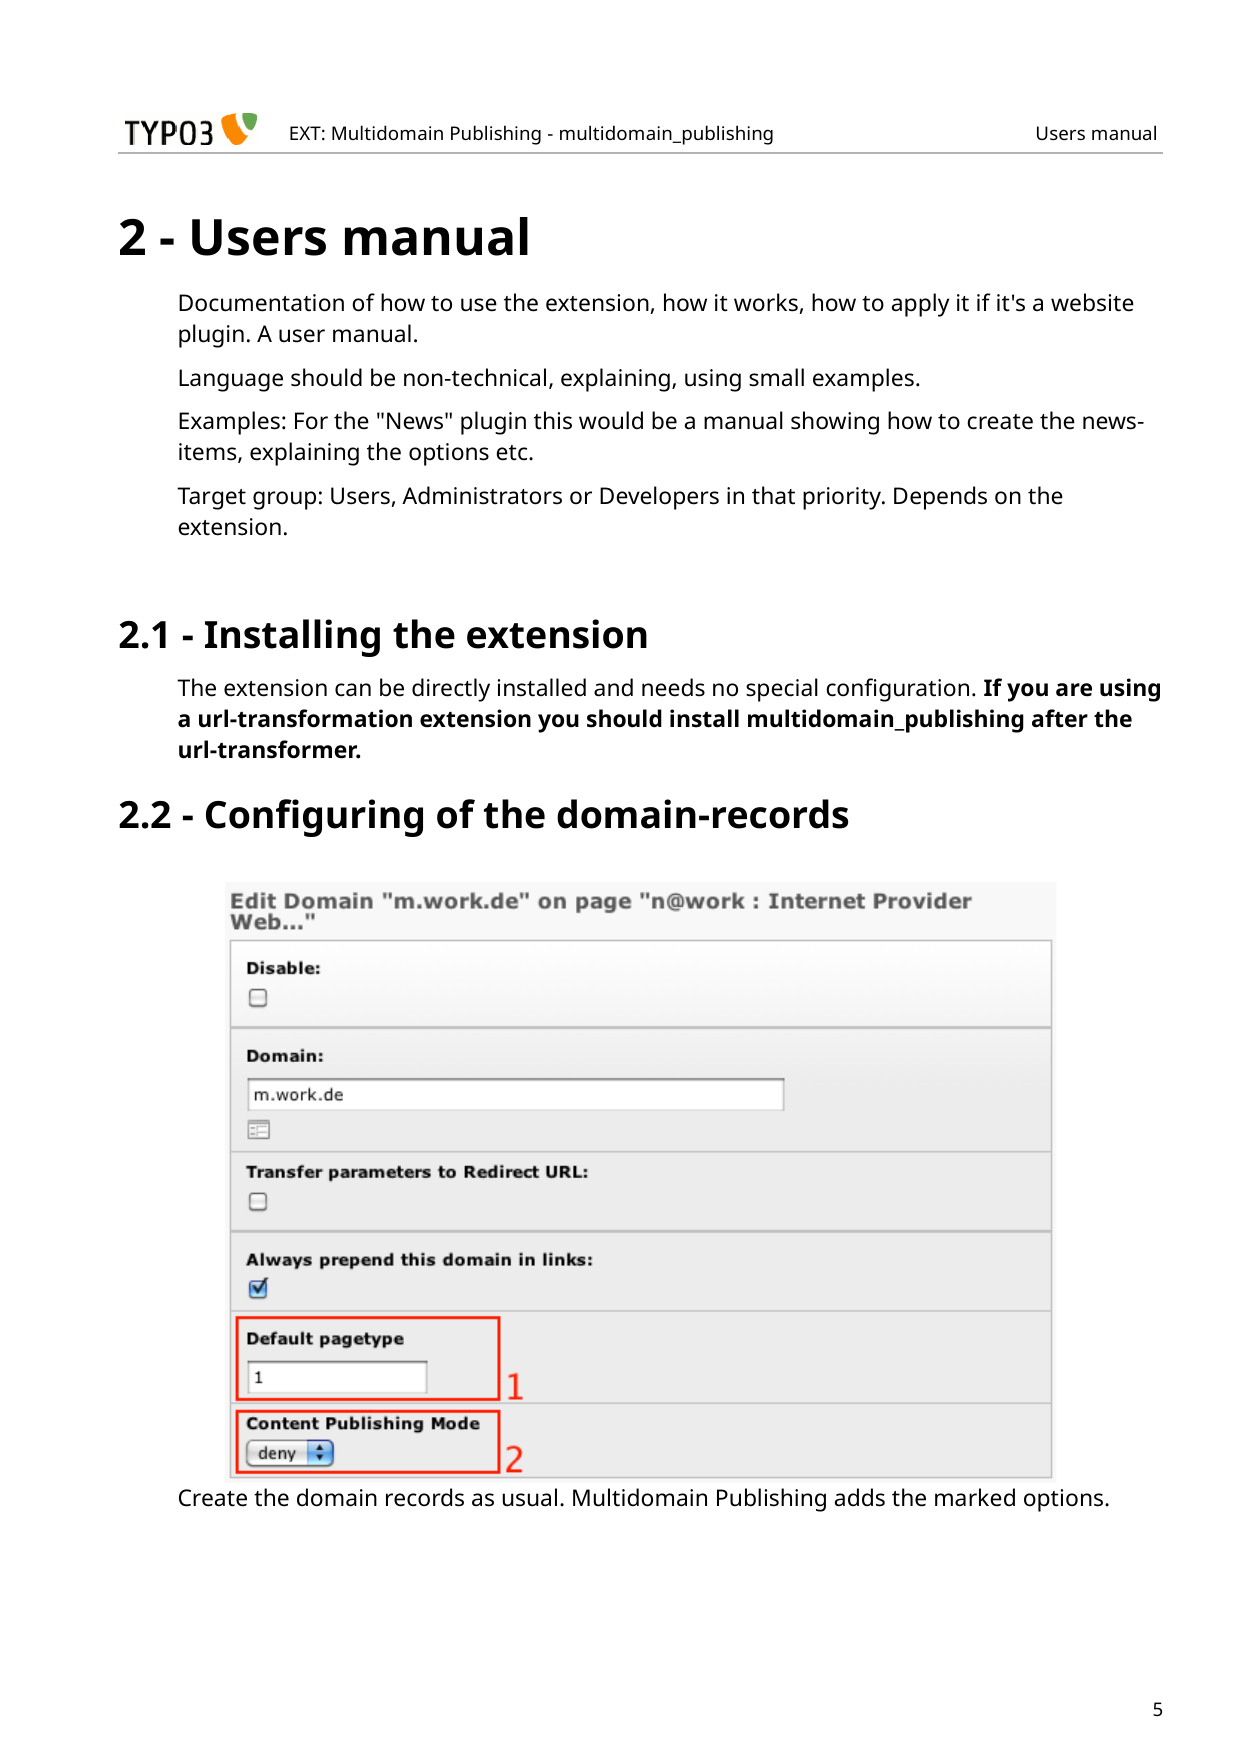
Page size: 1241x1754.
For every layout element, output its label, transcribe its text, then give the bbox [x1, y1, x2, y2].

text The extension can be directly installed and needs no special configuration. If you are using a url-transformation extension you should install multidomain_publishing after the url-transformer. [177, 672, 1163, 765]
picture [124, 112, 260, 145]
text Examples: For the "News" plugin this would be a manual showing how to create the news-items, explaining the options etc. [177, 405, 1163, 467]
text Language should be non-technical, explaining, using small examples. [177, 362, 1163, 393]
text Create the domain records as usual. Multidomain Publishing adds the marked options. [177, 895, 1163, 1513]
subtitle Installing the extension [118, 609, 1163, 660]
text Target group: Users, Administrators or Developers in that priority. Depends on the extension. [177, 480, 1163, 542]
text Documentation of how to use the extension, how it works, how to apply it if it's a website plugin. A user manual. [177, 287, 1163, 349]
subtitle Configuring of the domain-records [118, 788, 1163, 839]
picture [225, 882, 1057, 1483]
subtitle Users manual [118, 202, 1163, 269]
